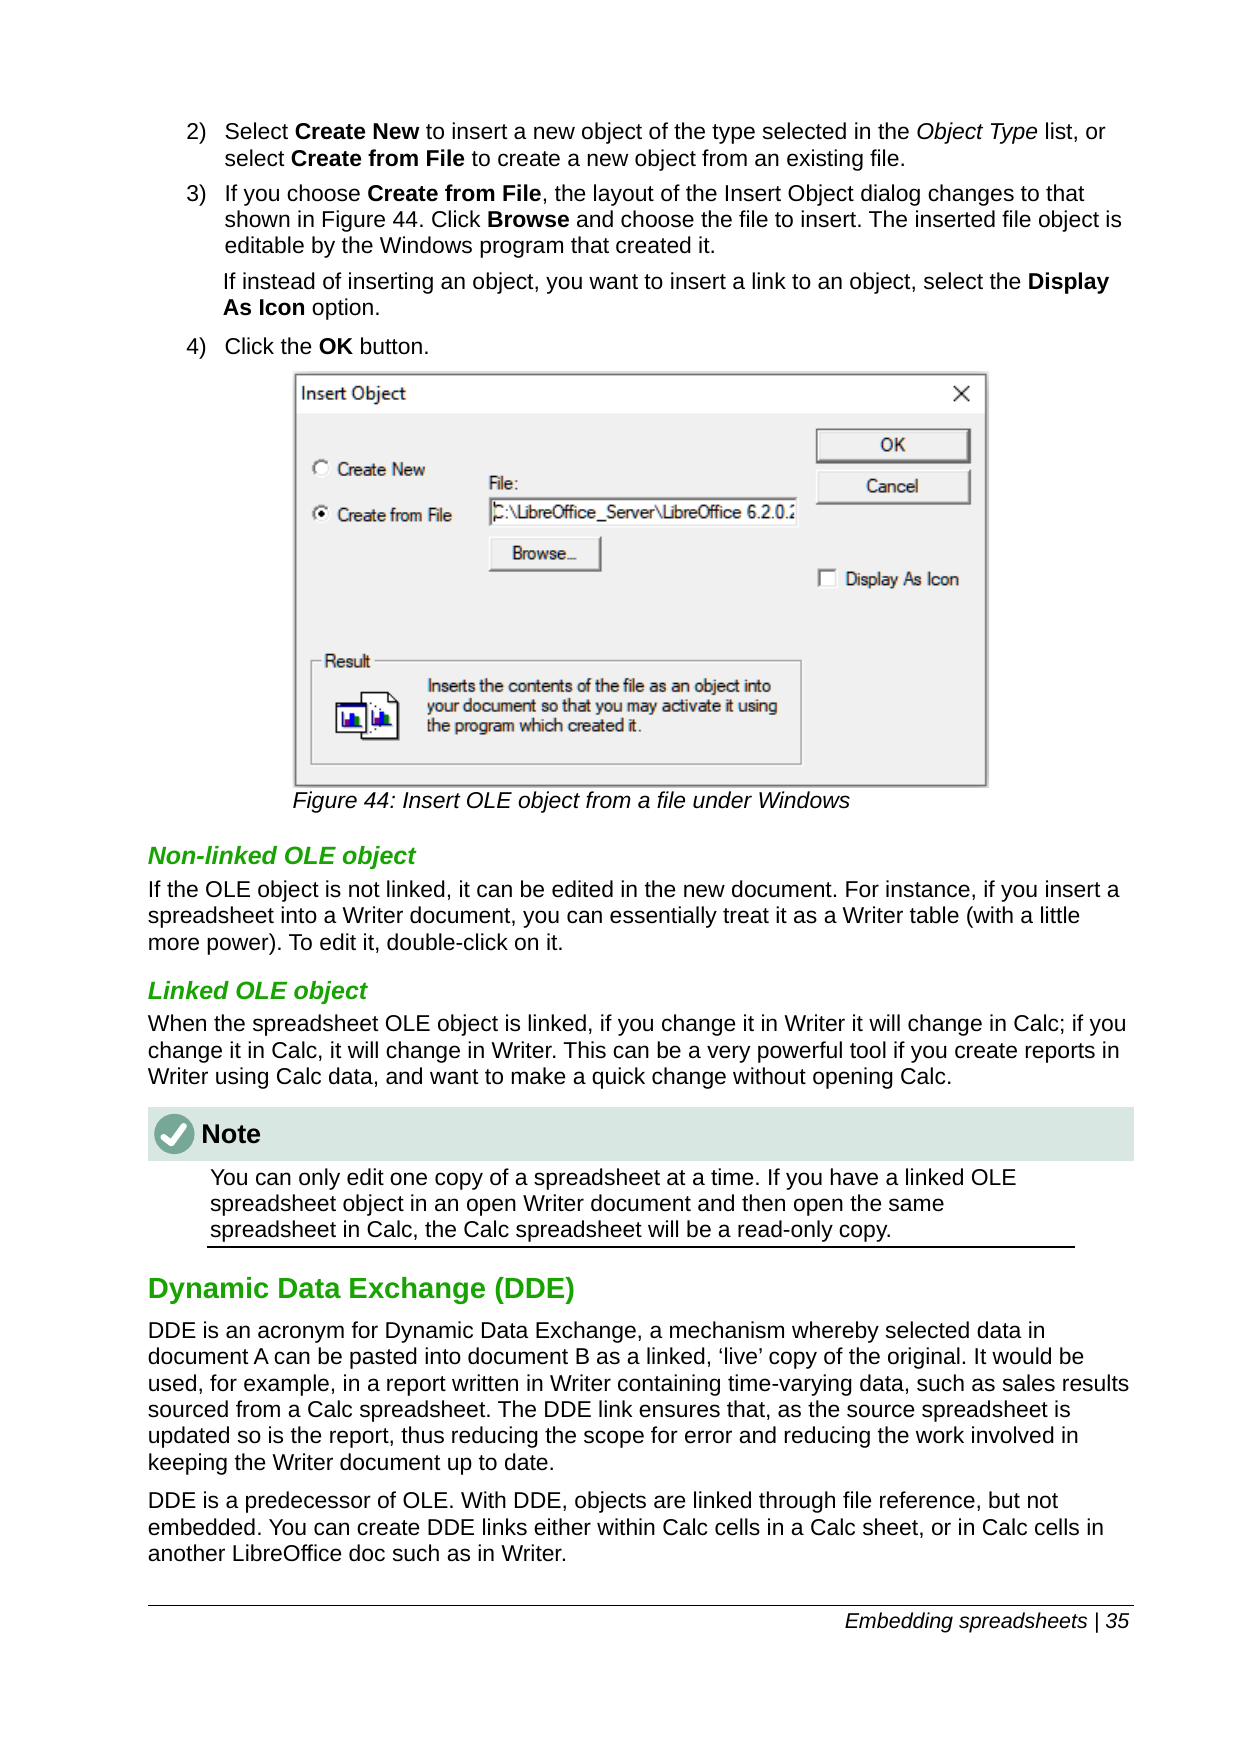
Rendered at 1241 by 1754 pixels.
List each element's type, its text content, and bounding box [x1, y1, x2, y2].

text Figure 44: Insert OLE object from a file under Windows [292, 788, 989, 814]
list If you choose Create from File, the layout of the Insert Object dialog changes to that shown in Figure 44. Click Browse and choose the file to insert. The inserted file object is editable by the Windows program that created it. [207, 180, 1134, 259]
text You can only edit one copy of a spreadsheet at a time. If you have a linked OLE spreadsheet object in an open Writer document and then open the same spreadsheet in Calc, the Calc spreadsheet will be a read-only copy. [207, 1161, 1075, 1246]
text If instead of inserting an object, you want to insert a link to an object, select the Display As Icon option. [223, 268, 1134, 320]
subtitle Non-linked OLE object [148, 841, 1134, 870]
list Select Create New to insert a new object of the type selected in the Object Type list, or select Create from File to create a new object from an existing file. [207, 118, 1134, 171]
text When the spreadsheet OLE object is linked, if you change it in Writer it will change in Calc; if you change it in Calc, it will change in Writer. This can be a very powerful tool if you create reports in Writer using Calc data, and want to make a quick change without opening Calc. [148, 1010, 1134, 1089]
picture [292, 371, 990, 788]
text DDE is a predecessor of OLE. With DDE, objects are linked through file reference, but not embedded. You can create DDE links either within Calc cells in a Calc sheet, or in Calc cells in another LibreOffice doc such as in Writer. [148, 1487, 1134, 1566]
subtitle Note [148, 1107, 1134, 1161]
text DDE is an acronym for Dynamic Data Exchange, a mechanism whereby selected data in document A can be pasted into document B as a linked, ‘live’ copy of the original. It would be used, for example, in a report written in Writer containing time‑varying data, such as sales results sourced from a Calc spreadsheet. The DDE link ensures that, as the source spreadsheet is updated so is the report, thus reducing the scope for error and reducing the work involved in keeping the Writer document up to date. [148, 1317, 1134, 1475]
list Click the OK button. [207, 333, 1134, 359]
subtitle Linked OLE object [148, 976, 1134, 1004]
text If the OLE object is not linked, it can be edited in the new document. For instance, if you insert a spreadsheet into a Writer document, you can essentially treat it as a Writer table (with a little more power). To edit it, double-click on it. [148, 876, 1134, 955]
subtitle Dynamic Data Exchange (DDE) [148, 1271, 1134, 1305]
